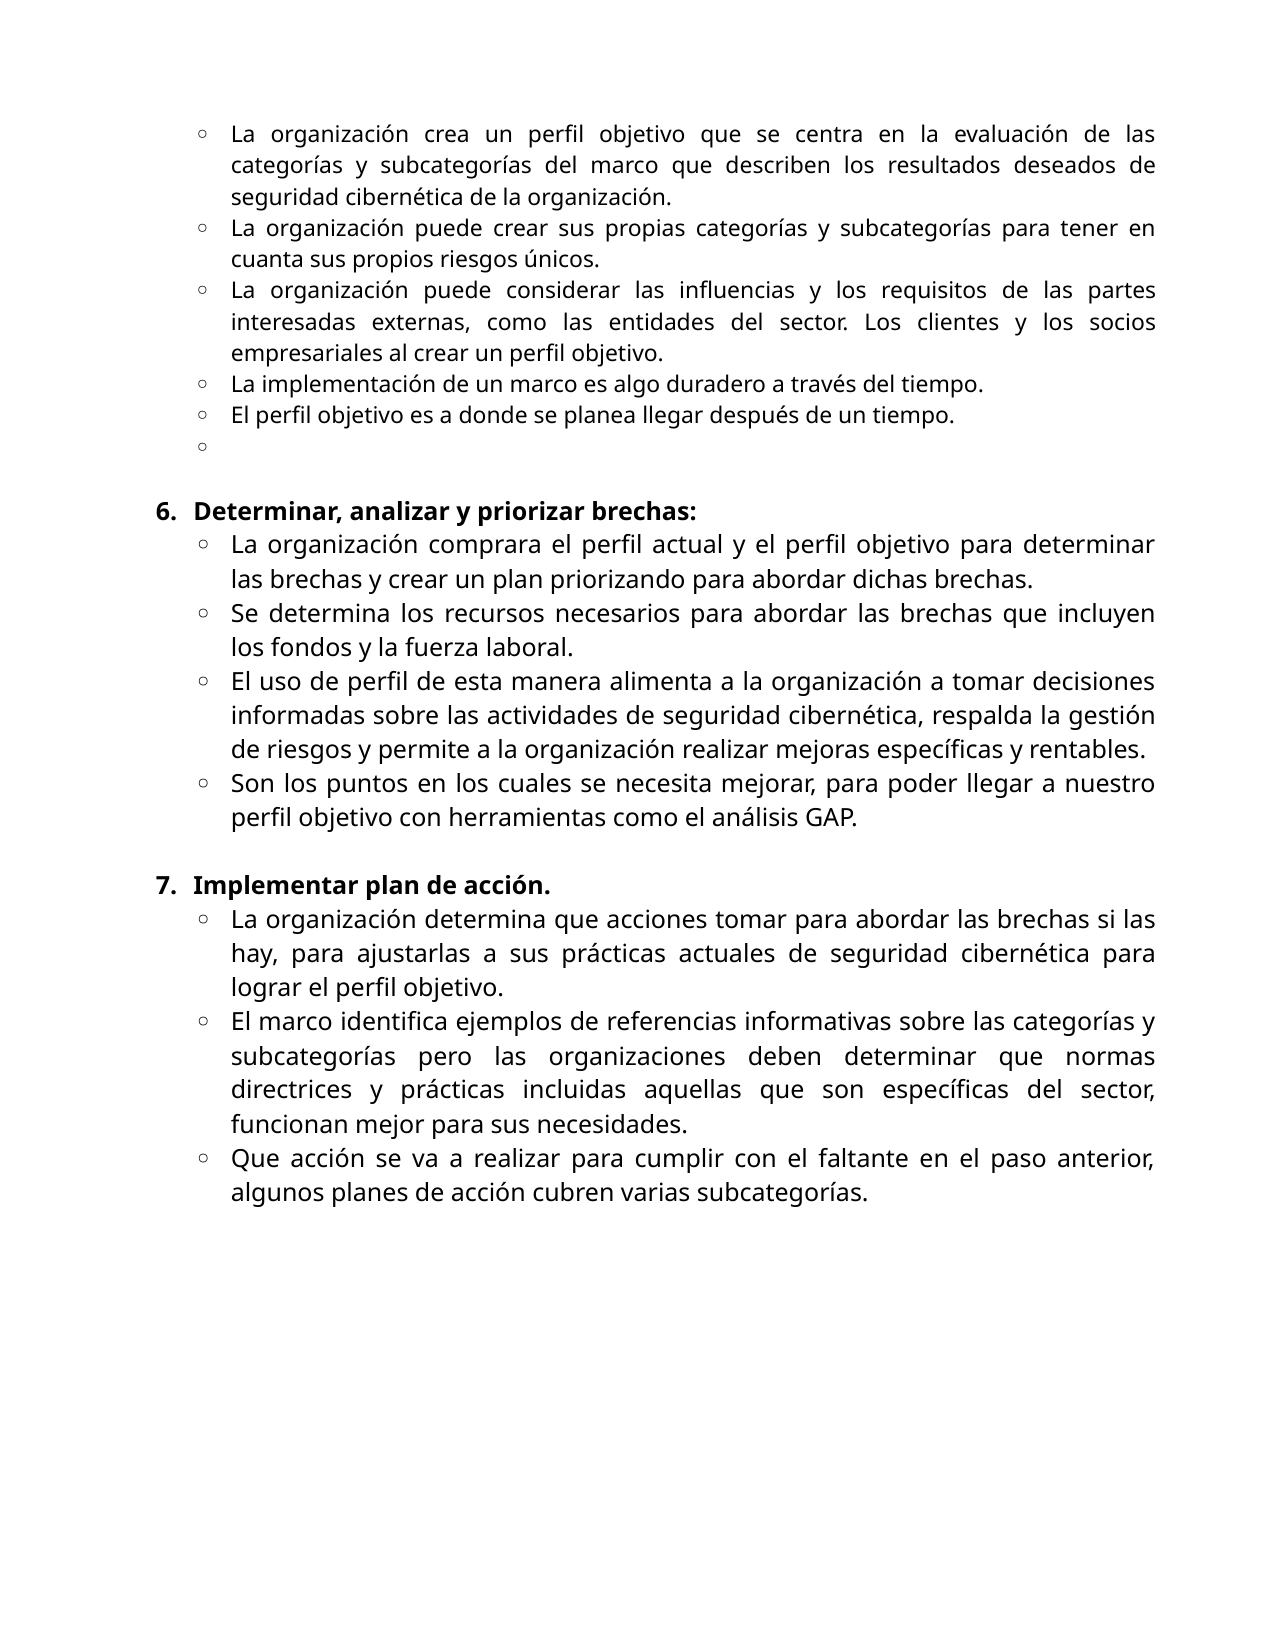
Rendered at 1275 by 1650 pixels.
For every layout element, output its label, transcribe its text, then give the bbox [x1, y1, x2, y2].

list Se determina los recursos necesarios para abordar las brechas que incluyen los fondos y la fuerza laboral. [193, 595, 1157, 663]
list El perfil objetivo es a donde se planea llegar después de un tiempo. [193, 399, 1157, 431]
list Que acción se va a realizar para cumplir con el faltante en el paso anterior, algunos planes de acción cubren varias subcategorías. [193, 1140, 1157, 1208]
list Implementar plan de acción. [156, 868, 1157, 902]
list Determinar, analizar y priorizar brechas: [156, 493, 1157, 527]
list El uso de perfil de esta manera alimenta a la organización a tomar decisiones informadas sobre las actividades de seguridad cibernética, respalda la gestión de riesgos y permite a la organización realizar mejoras específicas y rentables. [193, 663, 1157, 766]
list La organización comprara el perfil actual y el perfil objetivo para determinar las brechas y crear un plan priorizando para abordar dichas brechas. [193, 527, 1157, 595]
list La implementación de un marco es algo duradero a través del tiempo. [193, 368, 1157, 399]
list Son los puntos en los cuales se necesita mejorar, para poder llegar a nuestro perfil objetivo con herramientas como el análisis GAP. [193, 766, 1157, 834]
list La organización puede considerar las influencias y los requisitos de las partes interesadas externas, como las entidades del sector. Los clientes y los socios empresariales al crear un perfil objetivo. [193, 274, 1157, 368]
list La organización crea un perfil objetivo que se centra en la evaluación de las categorías y subcategorías del marco que describen los resultados deseados de seguridad cibernética de la organización. [193, 118, 1157, 212]
list La organización puede crear sus propias categorías y subcategorías para tener en cuanta sus propios riesgos únicos. [193, 212, 1157, 274]
list La organización determina que acciones tomar para abordar las brechas si las hay, para ajustarlas a sus prácticas actuales de seguridad cibernética para lograr el perfil objetivo. [193, 902, 1157, 1004]
list El marco identifica ejemplos de referencias informativas sobre las categorías y subcategorías pero las organizaciones deben determinar que normas directrices y prácticas incluidas aquellas que son específicas del sector, funcionan mejor para sus necesidades. [193, 1004, 1157, 1140]
